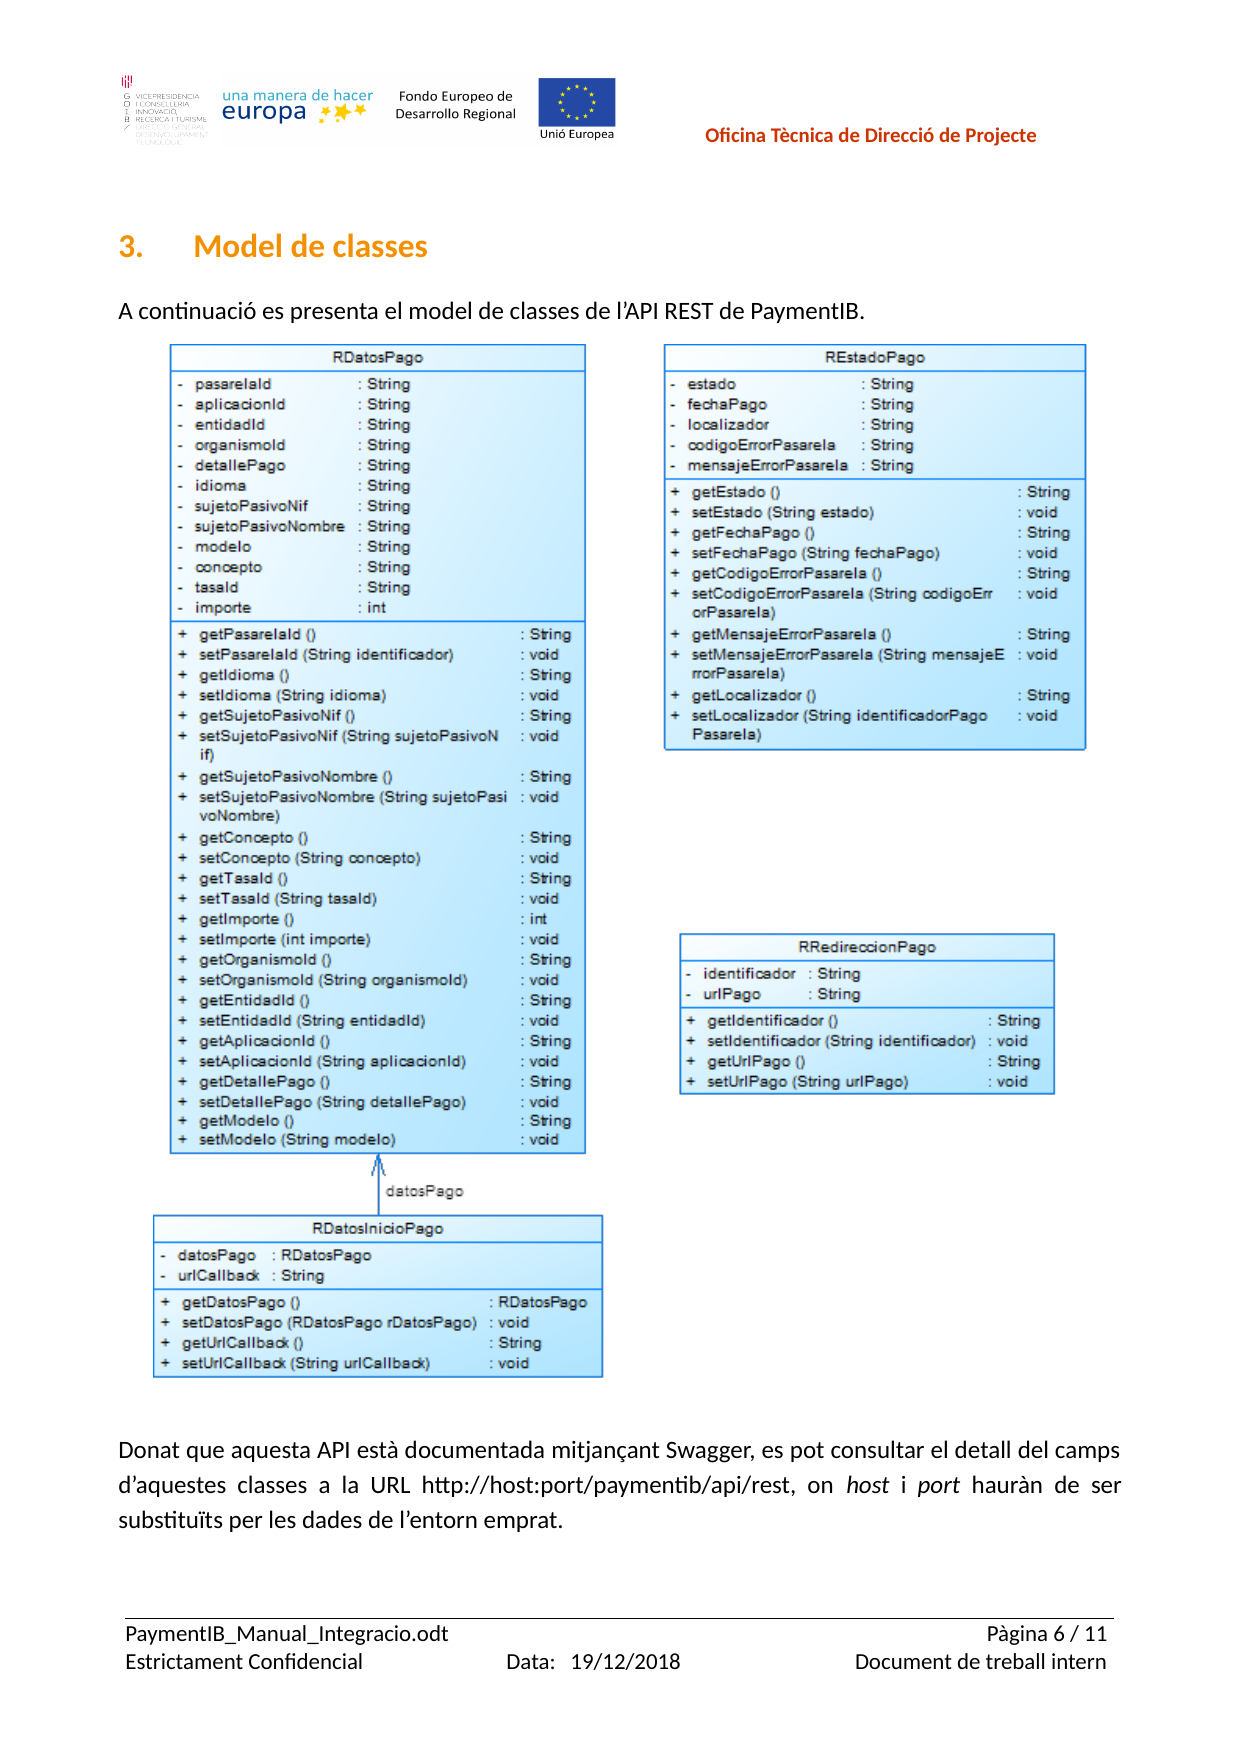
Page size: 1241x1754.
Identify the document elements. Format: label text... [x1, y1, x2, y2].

subtitle Model de classes [118, 225, 1122, 266]
picture [118, 73, 213, 147]
picture [153, 344, 1088, 1381]
text A continuació es presenta el model de classes de l’API REST de PaymentIB. [118, 295, 1122, 326]
picture [219, 73, 621, 147]
text Donat que aquesta API està documentada mitjançant Swagger, es pot consultar el detall del camps d’aquestes classes a la URL http://host:port/paymentib/api/rest, on host i port hauràn de ser substituïts per les dades de l’entorn emprat. [118, 1434, 1122, 1535]
